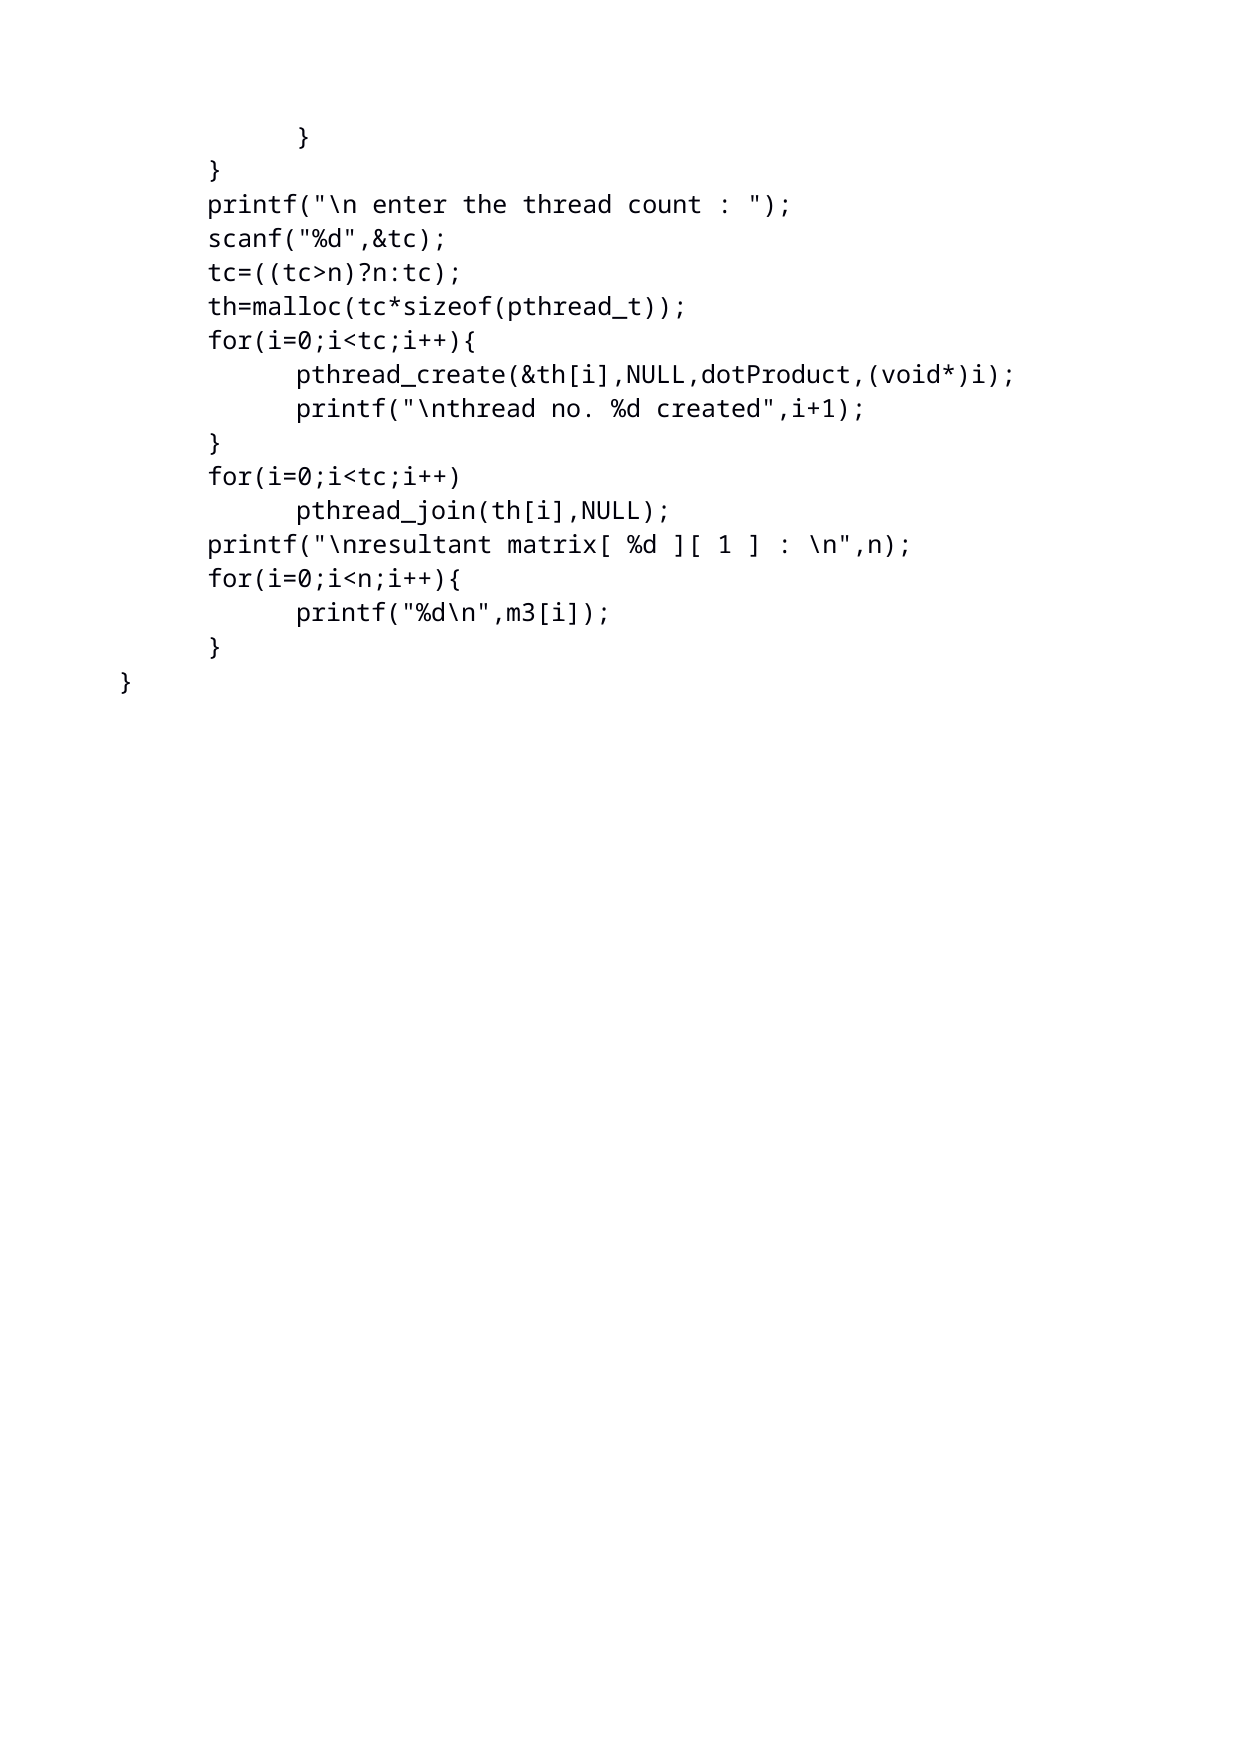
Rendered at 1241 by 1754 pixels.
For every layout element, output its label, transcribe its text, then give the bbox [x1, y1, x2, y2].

text } [118, 152, 1122, 186]
text printf("\n enter the thread count : "); [118, 186, 1122, 220]
text printf("\nthread no. %d created",i+1); [118, 391, 1122, 425]
text for(i=0;i<tc;i++){ [118, 322, 1122, 357]
text pthread_join(th[i],NULL); [118, 493, 1122, 527]
text tc=((tc>n)?n:tc); [118, 254, 1122, 288]
text } [118, 425, 1122, 459]
text scanf("%d",&tc); [118, 220, 1122, 254]
text } [118, 663, 1122, 697]
text pthread_create(&th[i],NULL,dotProduct,(void*)i); [118, 357, 1122, 391]
text printf("%d\n",m3[i]); [118, 595, 1122, 629]
text for(i=0;i<n;i++){ [118, 561, 1122, 595]
text for(i=0;i<tc;i++) [118, 459, 1122, 493]
text } [118, 629, 1122, 663]
text printf("\nresultant matrix[ %d ][ 1 ] : \n",n); [118, 527, 1122, 561]
text th=malloc(tc*sizeof(pthread_t)); [118, 288, 1122, 322]
text } [118, 118, 1122, 152]
